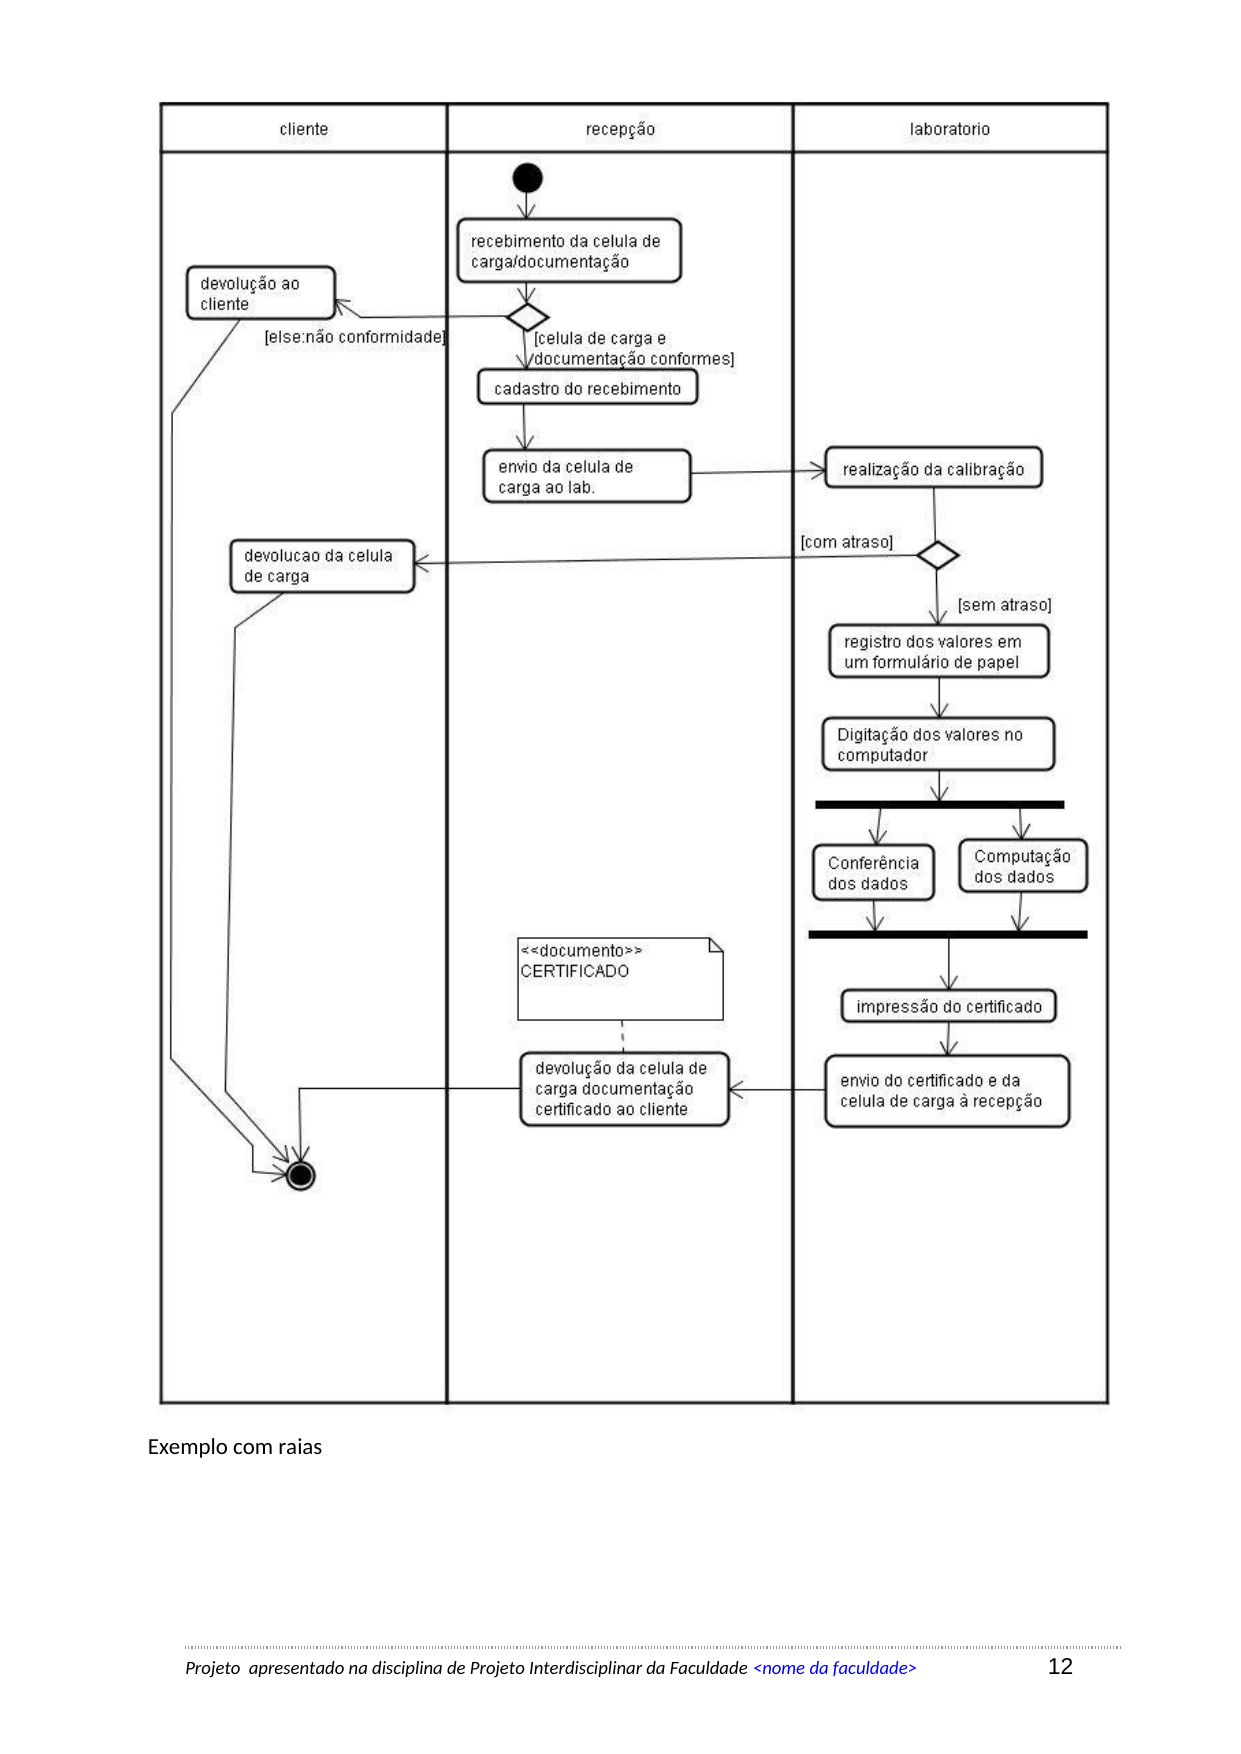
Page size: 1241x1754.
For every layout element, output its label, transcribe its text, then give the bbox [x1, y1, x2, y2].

text Exemplo com raias [148, 1432, 1122, 1460]
picture [147, 91, 1122, 1416]
